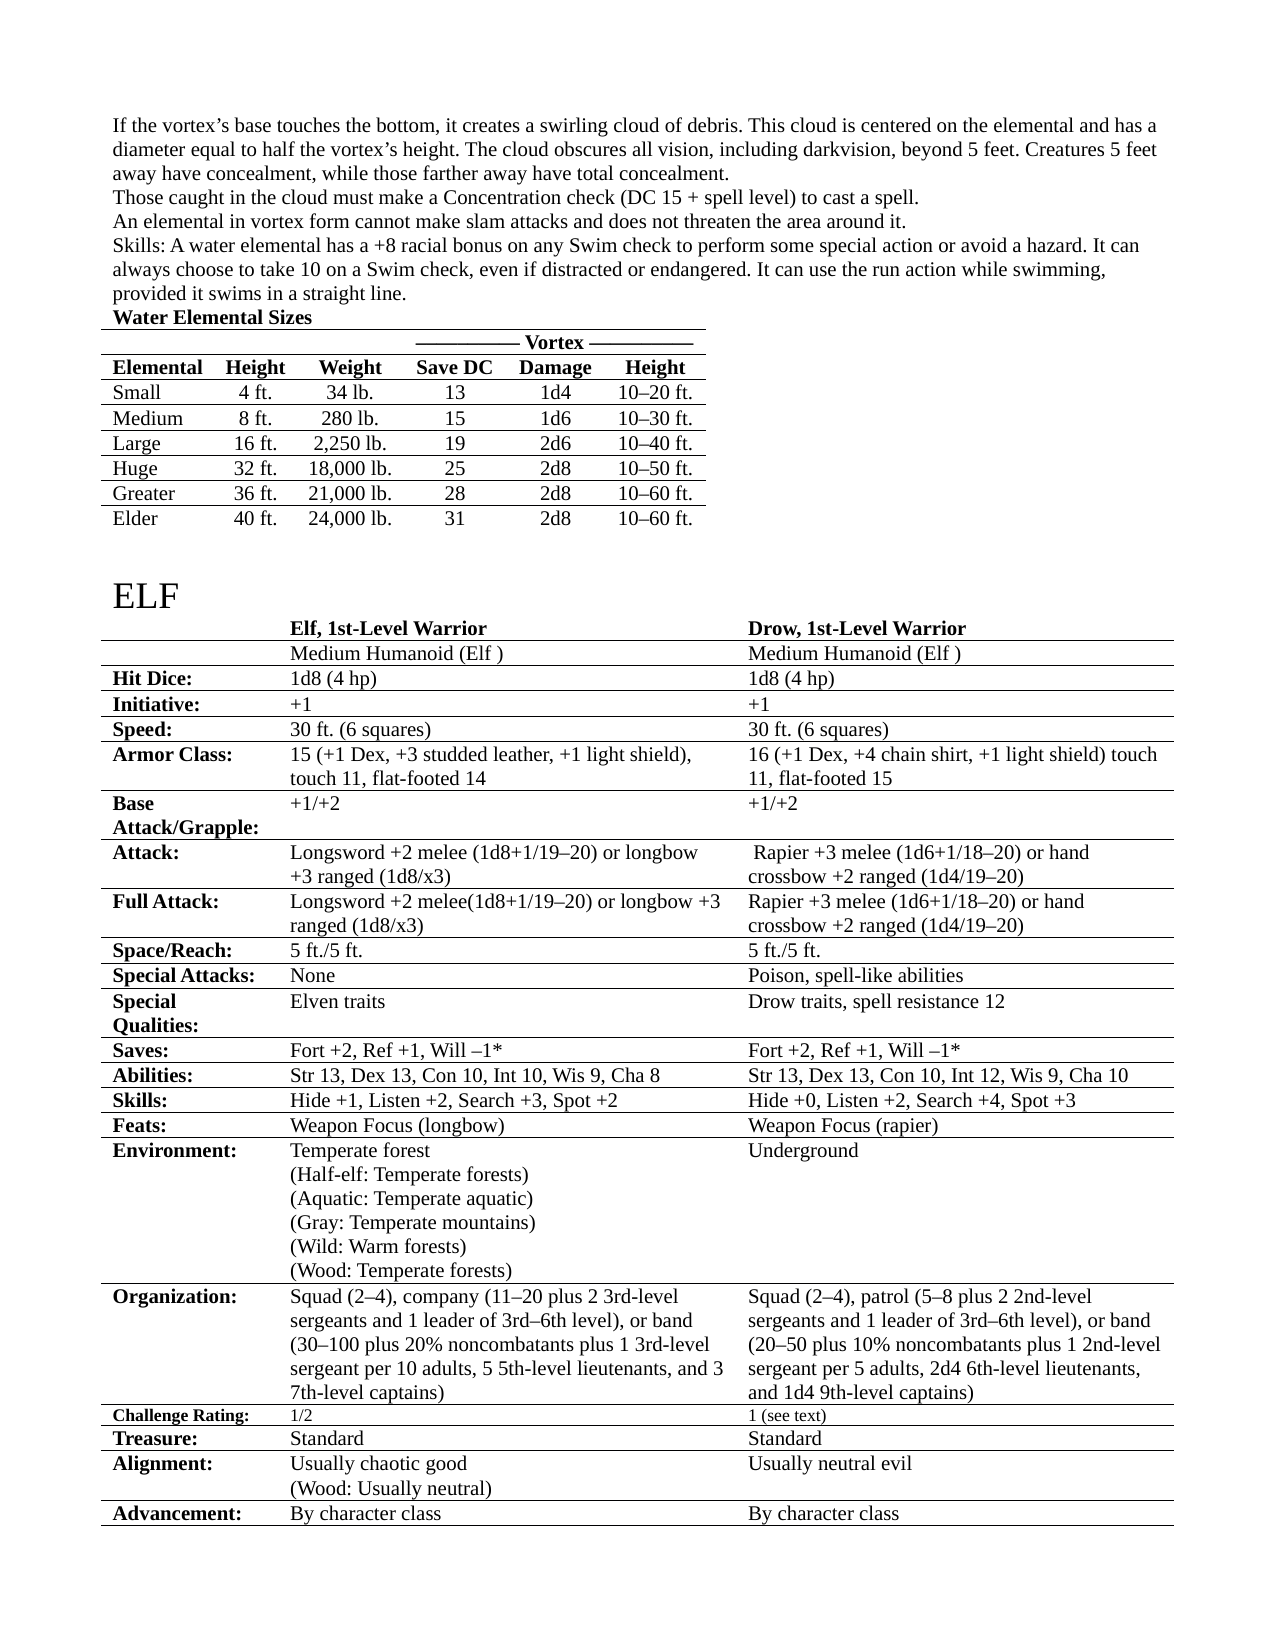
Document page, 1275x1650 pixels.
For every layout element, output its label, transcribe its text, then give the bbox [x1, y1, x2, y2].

table_cell Hide +0, Listen +2, Search +4, Spot +3 [737, 1088, 1174, 1112]
table_cell Elemental [101, 355, 214, 379]
table_cell 30 ft. (6 squares) [279, 717, 737, 741]
table_header Drow, 1st-Level Warrior [737, 616, 1174, 640]
table_cell Huge [101, 456, 214, 480]
table_cell Abilities: [101, 1063, 279, 1087]
table_cell Temperate forest (Half-elf: Temperate forests) (Aquatic: Temperate aquatic) (Gray: Temperate mountains) (Wild: Warm forests) (Wood: Temperate forests) [279, 1138, 737, 1282]
table_cell 10–30 ft. [605, 405, 706, 429]
table_cell Poison, spell-like abilities [737, 964, 1174, 987]
table_cell 1d4 [506, 380, 604, 404]
table_cell Special Attacks: [101, 964, 279, 987]
table_cell 1 (see text) [737, 1405, 1174, 1425]
table_cell 4 ft. [214, 380, 297, 404]
table_cell Challenge Rating: [101, 1405, 279, 1425]
table_cell 10–60 ft. [605, 481, 706, 505]
table_cell 5 ft./5 ft. [279, 938, 737, 962]
table_cell Str 13, Dex 13, Con 10, Int 12, Wis 9, Cha 10 [737, 1063, 1174, 1087]
table_cell Weight [297, 355, 403, 379]
table_cell Medium Humanoid (Elf ) [737, 641, 1174, 665]
table_cell Hide +1, Listen +2, Search +3, Spot +2 [279, 1088, 737, 1112]
table_cell Usually chaotic good (Wood: Usually neutral) [279, 1451, 737, 1499]
table_cell Treasure: [101, 1426, 279, 1450]
table_cell 2d8 [506, 481, 604, 505]
table_cell Squad (2–4), patrol (5–8 plus 2 2nd-level sergeants and 1 leader of 3rd–6th level), or band (20–50 plus 10% noncombatants plus 1 2nd-level sergeant per 5 adults, 2d4 6th-level lieutenants, and 1d4 9th-level captains) [737, 1284, 1174, 1404]
table_cell 2d6 [506, 431, 604, 454]
table_cell Base Attack/Grapple: [101, 791, 279, 839]
table_header Elf, 1st-Level Warrior [279, 616, 737, 640]
table_cell 1d8 (4 hp) [737, 666, 1174, 690]
table_cell +1 [279, 691, 737, 716]
table_cell 2,250 lb. [297, 431, 403, 454]
text Skills: A water elemental has a +8 racial bonus on any Swim check to perform some special action or avoid a hazard. It can always choose to take 10 on a Swim check, even if distracted or endangered. It can use the run action while swimming, provided it swims in a straight line. [112, 233, 1162, 305]
table_cell 21,000 lb. [297, 481, 403, 505]
table_cell Elven traits [279, 989, 737, 1037]
table_cell Usually neutral evil [737, 1451, 1174, 1499]
table_cell 8 ft. [214, 405, 297, 429]
table_cell Attack: [101, 840, 279, 888]
table_cell Standard [737, 1426, 1174, 1450]
table_cell Longsword +2 melee (1d8+1/19–20) or longbow +3 ranged (1d8/x3) [279, 840, 737, 888]
table_cell [101, 641, 279, 665]
table_cell 36 ft. [214, 481, 297, 505]
table_cell 10–40 ft. [605, 431, 706, 454]
table_cell Rapier +3 melee (1d6+1/18–20) or hand crossbow +2 ranged (1d4/19–20) [737, 840, 1174, 888]
table_cell Rapier +3 melee (1d6+1/18–20) or hand crossbow +2 ranged (1d4/19–20) [737, 889, 1174, 937]
table_cell 34 lb. [297, 380, 403, 404]
table_cell 2d8 [506, 456, 604, 480]
table_cell Drow traits, spell resistance 12 [737, 989, 1174, 1037]
table_cell Saves: [101, 1038, 279, 1062]
table_cell 1d6 [506, 405, 604, 429]
table_cell 10–60 ft. [605, 506, 706, 530]
table_cell Advancement: [101, 1501, 279, 1524]
subtitle ELF [112, 573, 1162, 616]
table_cell Skills: [101, 1088, 279, 1112]
table_cell Weapon Focus (rapier) [737, 1113, 1174, 1137]
table_cell Medium Humanoid (Elf ) [279, 641, 737, 665]
table_cell Elder [101, 506, 214, 530]
table_cell Alignment: [101, 1451, 279, 1499]
table_cell +1/+2 [737, 791, 1174, 839]
table_cell 15 (+1 Dex, +3 studded leather, +1 light shield), touch 11, flat-footed 14 [279, 742, 737, 790]
table_cell 28 [403, 481, 506, 505]
table_cell Squad (2–4), company (11–20 plus 2 3rd-level sergeants and 1 leader of 3rd–6th level), or band (30–100 plus 20% noncombatants plus 1 3rd-level sergeant per 10 adults, 5 5th-level lieutenants, and 3 7th-level captains) [279, 1284, 737, 1404]
table_cell [297, 330, 403, 354]
table_cell Feats: [101, 1113, 279, 1137]
table_cell Damage [506, 355, 604, 379]
table_cell 2d8 [506, 506, 604, 530]
table_cell 1d8 (4 hp) [279, 666, 737, 690]
table_cell Save DC [403, 355, 506, 379]
text An elemental in vortex form cannot make slam attacks and does not threaten the area around it. [112, 209, 1162, 233]
table_header [101, 616, 279, 640]
table_cell [101, 330, 214, 354]
table_cell 1/2 [279, 1405, 737, 1425]
table_cell Longsword +2 melee(1d8+1/19–20) or longbow +3 ranged (1d8/x3) [279, 889, 737, 937]
table_cell 16 ft. [214, 431, 297, 454]
table_cell Height [214, 355, 297, 379]
table_cell Small [101, 380, 214, 404]
table_cell 13 [403, 380, 506, 404]
table_cell 18,000 lb. [297, 456, 403, 480]
table_cell Underground [737, 1138, 1174, 1282]
table_cell Fort +2, Ref +1, Will –1* [279, 1038, 737, 1062]
table_cell 40 ft. [214, 506, 297, 530]
table_cell Height [605, 355, 706, 379]
table_cell 280 lb. [297, 405, 403, 429]
table_cell [214, 330, 297, 354]
table_cell 24,000 lb. [297, 506, 403, 530]
table_cell 30 ft. (6 squares) [737, 717, 1174, 741]
table_cell 19 [403, 431, 506, 454]
table_cell 25 [403, 456, 506, 480]
table_cell 5 ft./5 ft. [737, 938, 1174, 962]
text If the vortex’s base touches the bottom, it creates a swirling cloud of debris. This cloud is centered on the elemental and has a diameter equal to half the vortex’s height. The cloud obscures all vision, including darkvision, beyond 5 feet. Creatures 5 feet away have concealment, while those farther away have total concealment. [112, 112, 1162, 185]
table_cell 10–20 ft. [605, 380, 706, 404]
table_cell 16 (+1 Dex, +4 chain shirt, +1 light shield) touch 11, flat-footed 15 [737, 742, 1174, 790]
table_cell Initiative: [101, 691, 279, 716]
table_cell 15 [403, 405, 506, 429]
table_cell 31 [403, 506, 506, 530]
table_cell Special Qualities: [101, 989, 279, 1037]
table_cell Medium [101, 405, 214, 429]
table_cell Organization: [101, 1284, 279, 1404]
table_cell Large [101, 431, 214, 454]
table_cell Fort +2, Ref +1, Will –1* [737, 1038, 1174, 1062]
table_cell Hit Dice: [101, 666, 279, 690]
table_cell By character class [737, 1501, 1174, 1524]
table_cell Space/Reach: [101, 938, 279, 962]
table_cell 10–50 ft. [605, 456, 706, 480]
table_cell Weapon Focus (longbow) [279, 1113, 737, 1137]
table_cell +1/+2 [279, 791, 737, 839]
table_cell None [279, 964, 737, 987]
table_cell Str 13, Dex 13, Con 10, Int 10, Wis 9, Cha 8 [279, 1063, 737, 1087]
table_cell Full Attack: [101, 889, 279, 937]
table_cell Environment: [101, 1138, 279, 1282]
table_cell 32 ft. [214, 456, 297, 480]
table_header Water Elemental Sizes [101, 305, 706, 329]
table_cell By character class [279, 1501, 737, 1524]
text Those caught in the cloud must make a Concentration check (DC 15 + spell level) to cast a spell. [112, 185, 1162, 209]
table_cell Greater [101, 481, 214, 505]
table_cell Speed: [101, 717, 279, 741]
table_cell Standard [279, 1426, 737, 1450]
table_cell ––—––—— Vortex ——––––— [403, 330, 706, 354]
table_cell +1 [737, 691, 1174, 716]
table_cell Armor Class: [101, 742, 279, 790]
